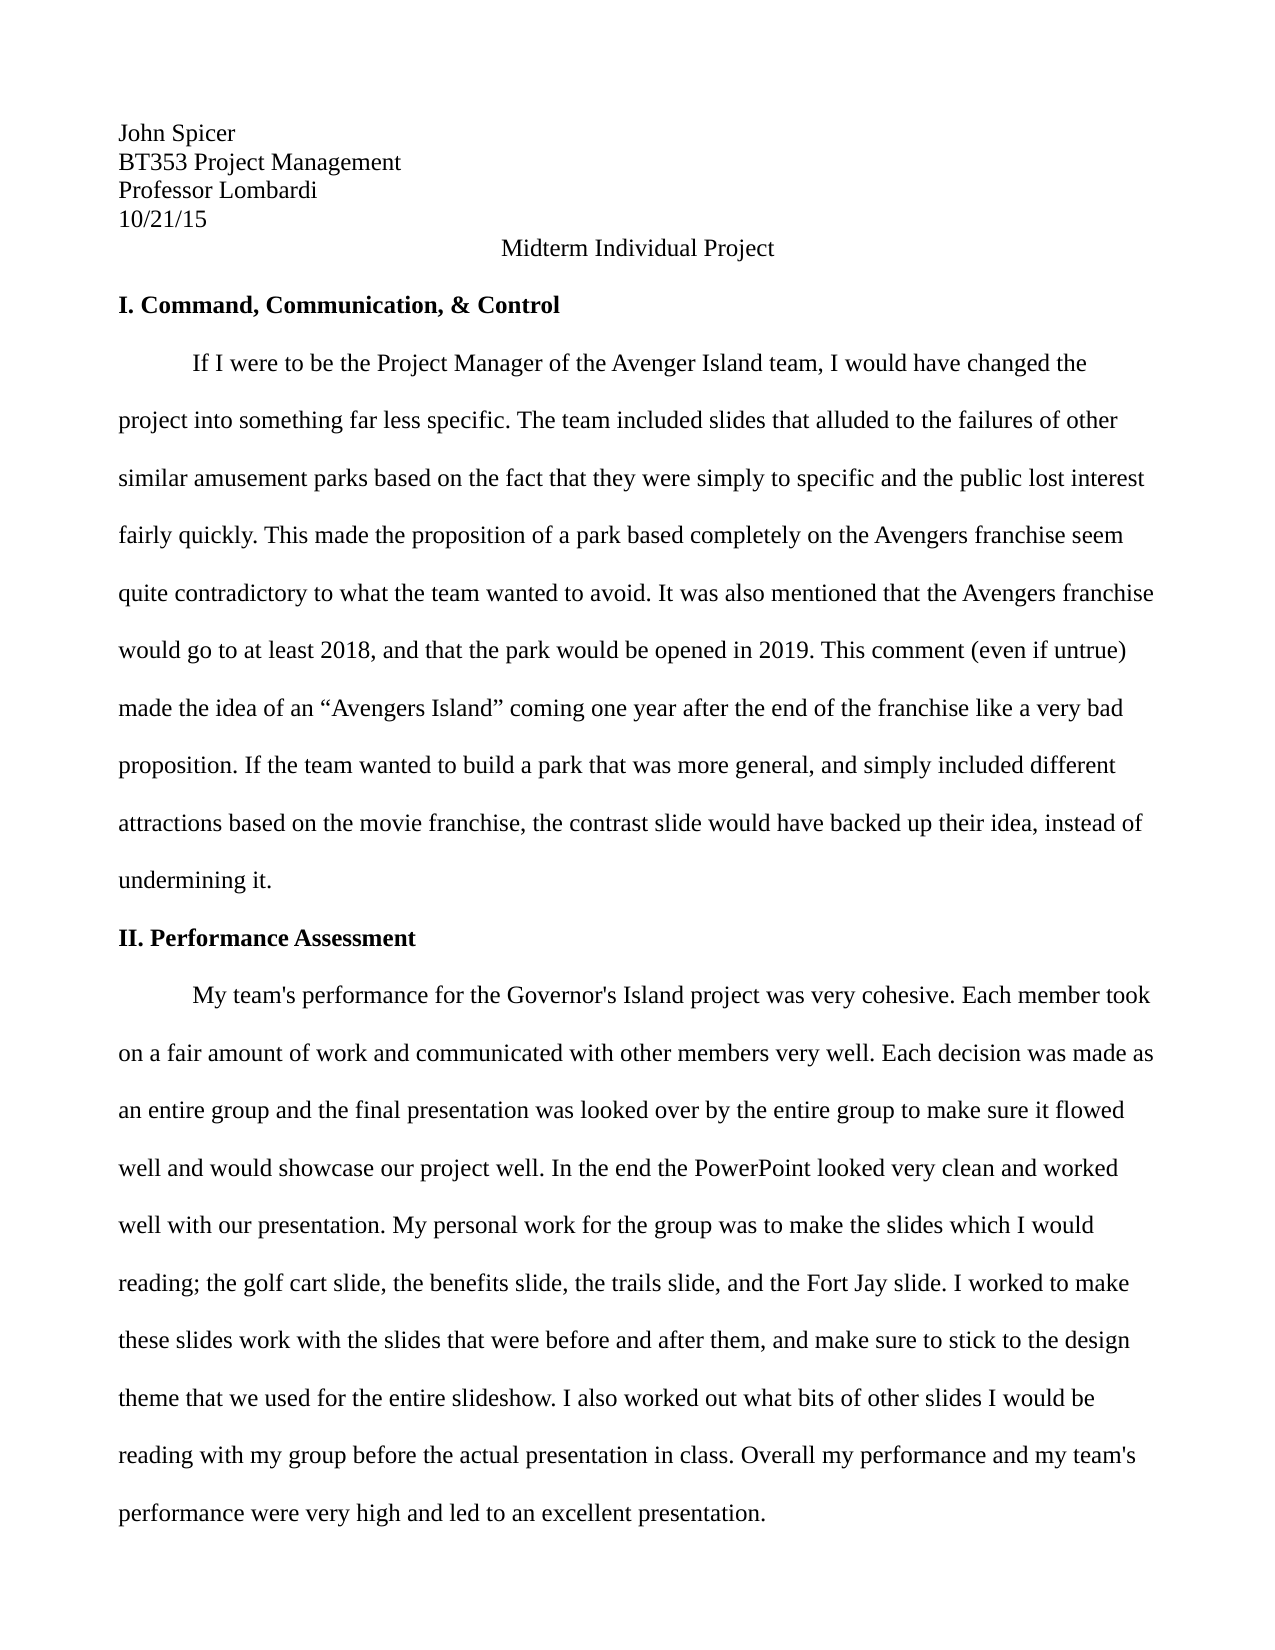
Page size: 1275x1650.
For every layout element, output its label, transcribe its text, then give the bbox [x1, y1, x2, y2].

text My team's performance for the Governor's Island project was very cohesive. Each member took on a fair amount of work and communicated with other members very well. Each decision was made as an entire group and the final presentation was looked over by the entire group to make sure it flowed well and would showcase our project well. In the end the PowerPoint looked very clean and worked well with our presentation. My personal work for the group was to make the slides which I would reading; the golf cart slide, the benefits slide, the trails slide, and the Fort Jay slide. I worked to make these slides work with the slides that were before and after them, and make sure to stick to the design theme that we used for the entire slideshow. I also worked out what bits of other slides I would be reading with my group before the actual presentation in class. Overall my performance and my team's performance were very high and led to an excellent presentation. [118, 981, 1157, 1527]
text Midterm Individual Project [118, 233, 1157, 262]
text John Spicer [118, 118, 1157, 147]
text I. Command, Communication, & Control [118, 291, 1157, 319]
text If I were to be the Project Manager of the Avenger Island team, I would have changed the project into something far less specific. The team included slides that alluded to the failures of other similar amusement parks based on the fact that they were simply to specific and the public lost interest fairly quickly. This made the proposition of a park based completely on the Avengers franchise seem quite contradictory to what the team wanted to avoid. It was also mentioned that the Avengers franchise would go to at least 2018, and that the park would be opened in 2019. This comment (even if untrue) made the idea of an “Avengers Island” coming one year after the end of the franchise like a very bad proposition. If the team wanted to build a park that was more general, and simply included different attractions based on the movie franchise, the contrast slide would have backed up their idea, instead of undermining it. [118, 348, 1157, 894]
text 10/21/15 [118, 204, 1157, 233]
text BT353 Project Management [118, 147, 1157, 176]
text Professor Lombardi [118, 176, 1157, 204]
text II. Performance Assessment [118, 923, 1157, 952]
